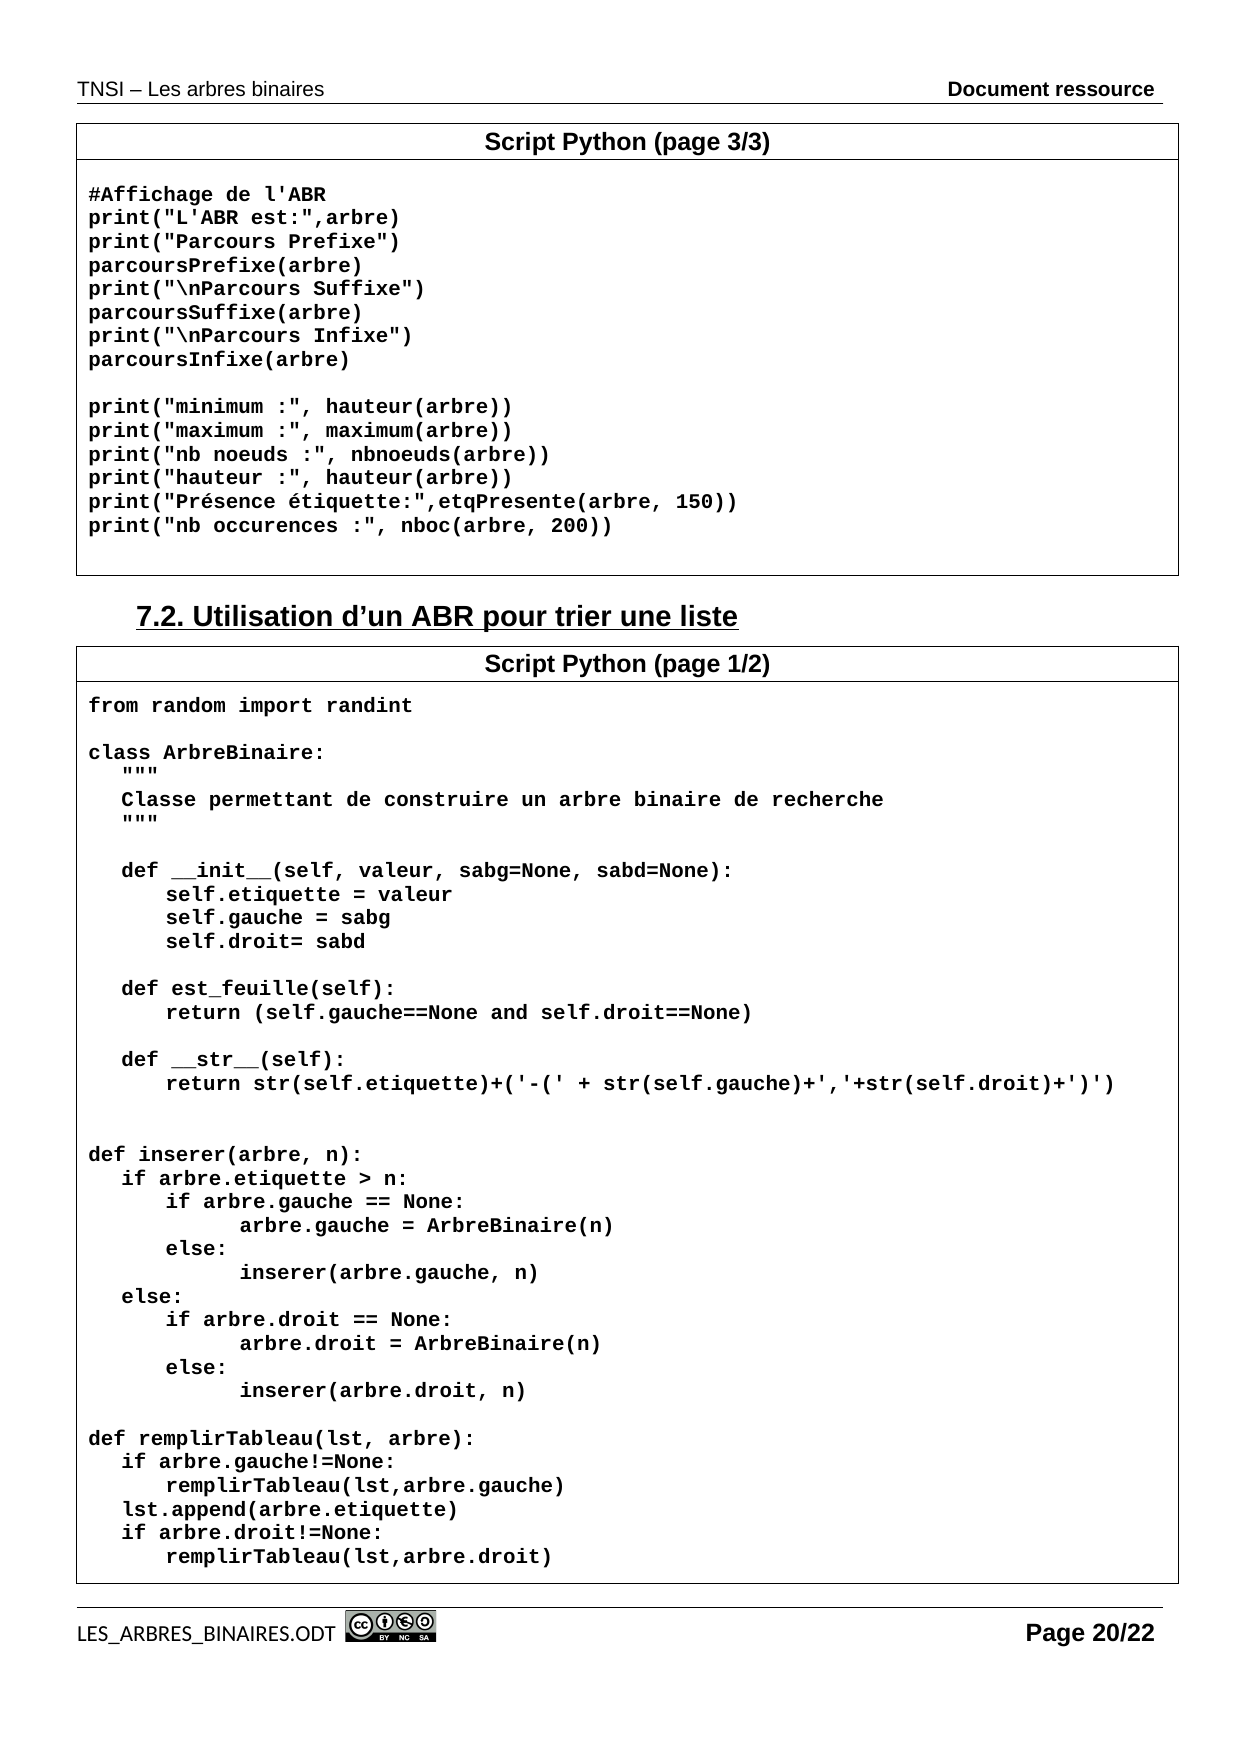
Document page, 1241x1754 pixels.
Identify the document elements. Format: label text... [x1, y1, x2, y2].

table_cell from random import randint class ArbreBinaire: """ Classe permettant de construire un arbre binaire de recherche """ def __init__(self, valeur, sabg=None, sabd=None): self.etiquette = valeur self.gauche = sabg self.droit= sabd def est_feuille(self): return (self.gauche==None and self.droit==None) def __str__(self): return str(self.etiquette)+('-(' + str(self.gauche)+','+str(self.droit)+')') def inserer(arbre, n): if arbre.etiquette > n: if arbre.gauche == None: arbre.gauche = ArbreBinaire(n) else: inserer(arbre.gauche, n) else: if arbre.droit == None: arbre.droit = ArbreBinaire(n) else: inserer(arbre.droit, n) def remplirTableau(lst, arbre): if arbre.gauche!=None: remplirTableau(lst,arbre.gauche) lst.append(arbre.etiquette) if arbre.droit!=None: remplirTableau(lst,arbre.droit) [77, 682, 1178, 1583]
picture [345, 1610, 437, 1642]
text 7.2. Utilisation d’un ABR pour trier une liste [136, 599, 1163, 633]
table_cell #Affichage de l'ABR print("L'ABR est:",arbre) print("Parcours Prefixe") parcoursPrefixe(arbre) print("\nParcours Suffixe") parcoursSuffixe(arbre) print("\nParcours Infixe") parcoursInfixe(arbre) print("minimum :", hauteur(arbre)) print("maximum :", maximum(arbre)) print("nb noeuds :", nbnoeuds(arbre)) print("hauteur :", hauteur(arbre)) print("Présence étiquette:",etqPresente(arbre, 150)) print("nb occurences :", nboc(arbre, 200)) [77, 160, 1178, 574]
table_header Script Python (page 1/2) [77, 647, 1178, 681]
table_header Script Python (page 3/3) [77, 124, 1178, 159]
